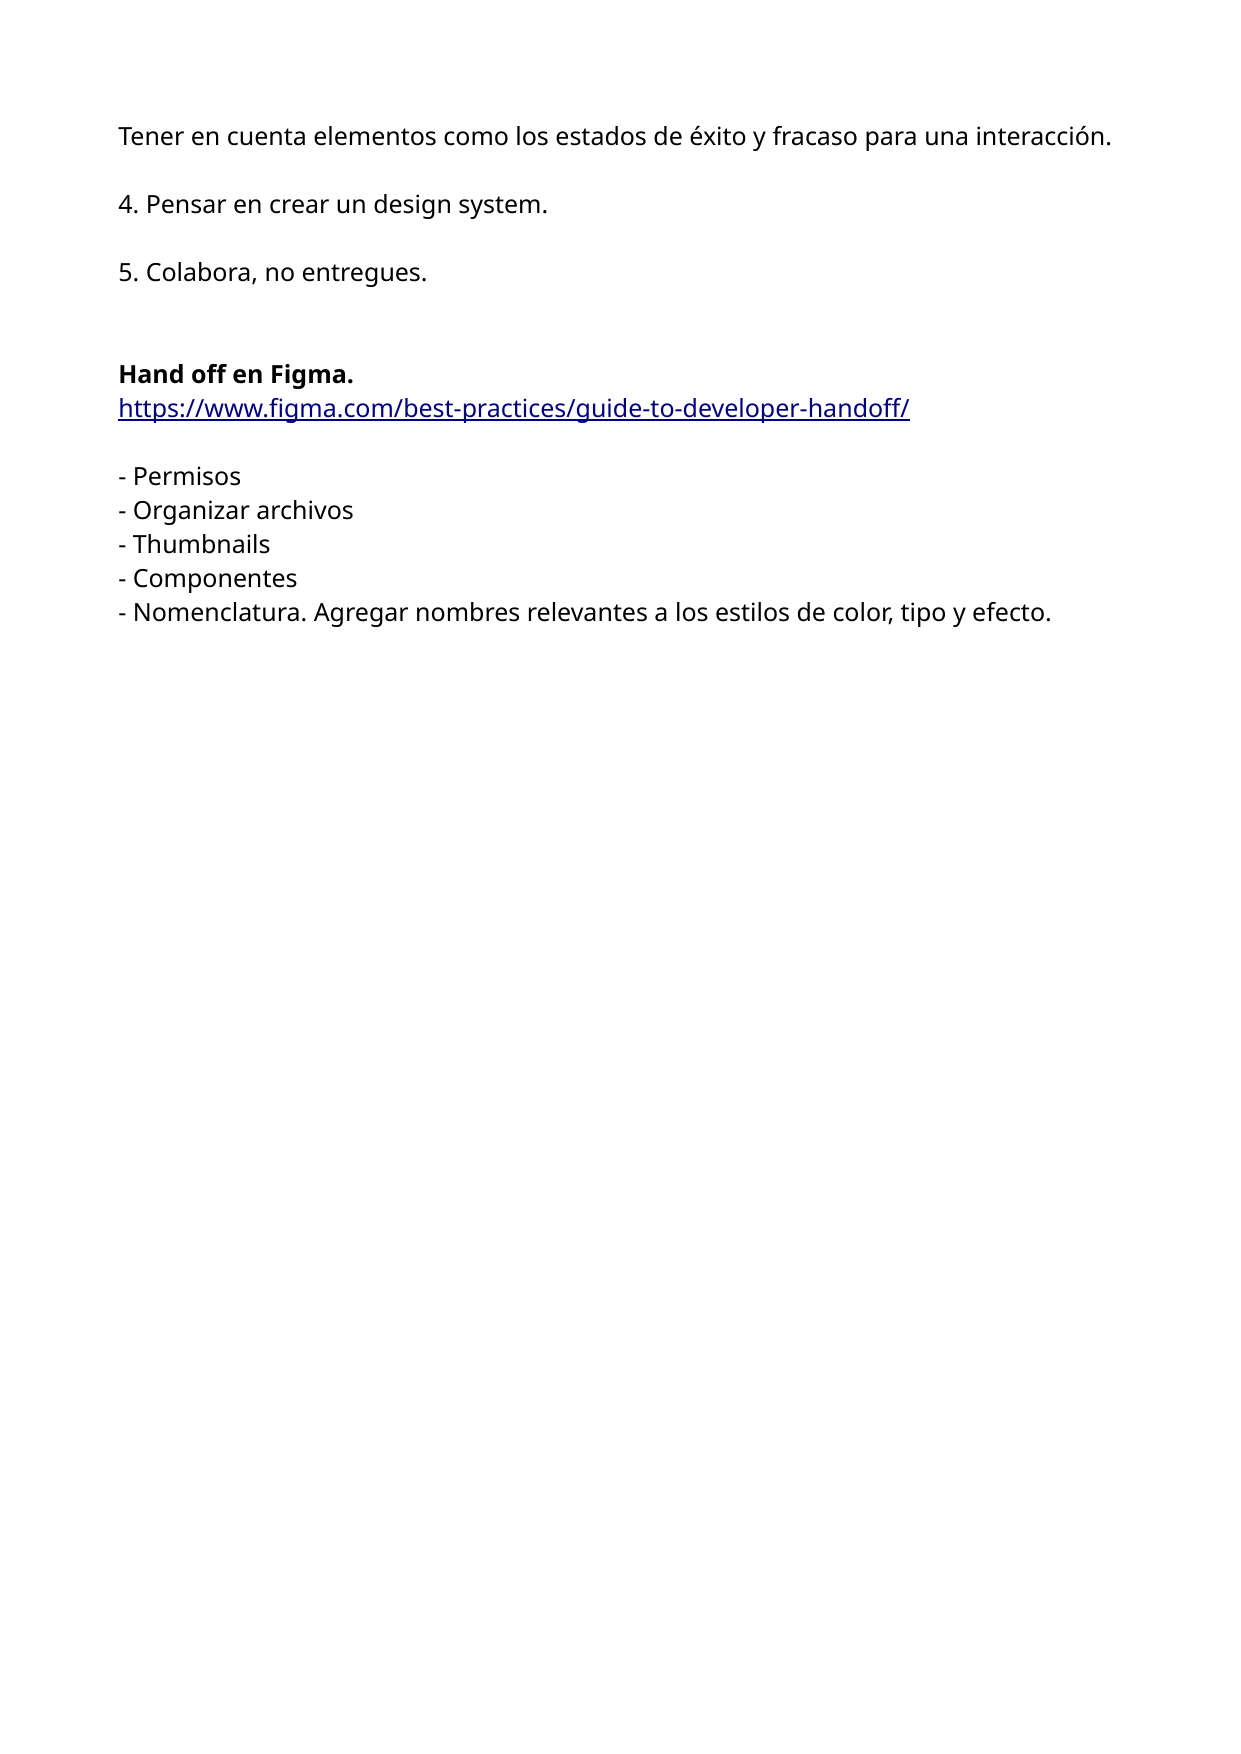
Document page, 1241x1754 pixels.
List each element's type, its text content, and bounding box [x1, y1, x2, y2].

text - Organizar archivos [118, 493, 1122, 527]
text 4. Pensar en crear un design system. [118, 186, 1122, 220]
text - Thumbnails [118, 527, 1122, 561]
text Hand off en Figma. [118, 357, 1122, 391]
text - Permisos [118, 459, 1122, 493]
text https://www.figma.com/best-practices/guide-to-developer-handoff/ [118, 391, 1122, 425]
text Tener en cuenta elementos como los estados de éxito y fracaso para una interacción. [118, 118, 1122, 152]
text 5. Colabora, no entregues. [118, 254, 1122, 288]
text - Componentes [118, 561, 1122, 595]
text - Nomenclatura. Agregar nombres relevantes a los estilos de color, tipo y efecto. [118, 595, 1122, 629]
